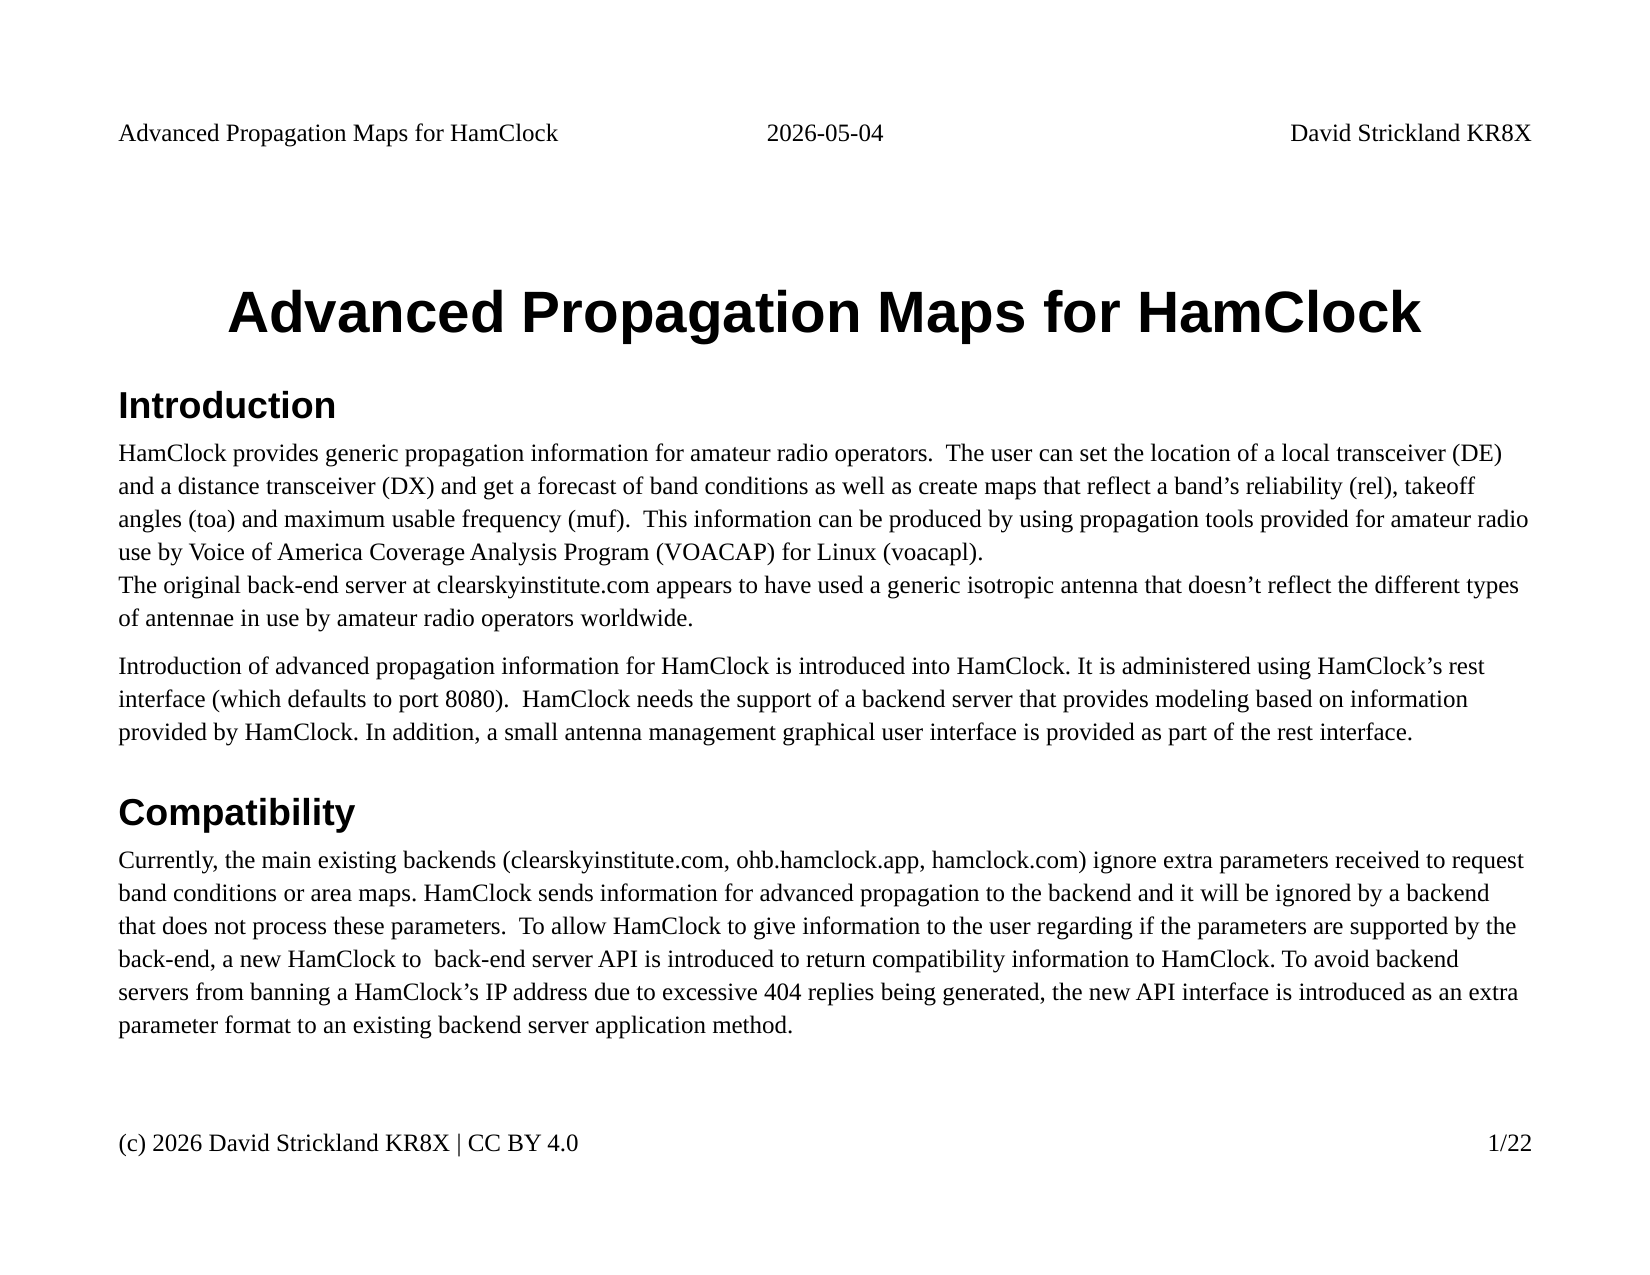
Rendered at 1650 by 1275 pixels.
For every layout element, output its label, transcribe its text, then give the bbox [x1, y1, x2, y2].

text Introduction of advanced propagation information for HamClock is introduced into HamClock. It is administered using HamClock’s rest interface (which defaults to port 8080). HamClock needs the support of a backend server that provides modeling based on information provided by HamClock. In addition, a small antenna management graphical user interface is provided as part of the rest interface. [118, 651, 1532, 746]
subtitle Compatibility [118, 790, 1532, 833]
text Currently, the main existing backends (clearskyinstitute.com, ohb.hamclock.app, hamclock.com) ignore extra parameters received to request band conditions or area maps. HamClock sends information for advanced propagation to the backend and it will be ignored by a backend that does not process these parameters. To allow HamClock to give information to the user regarding if the parameters are supported by the back-end, a new HamClock to back-end server API is introduced to return compatibility information to HamClock. To avoid backend servers from banning a HamClock’s IP address due to excessive 404 replies being generated, the new API interface is introduced as an extra parameter format to an existing backend server application method. [118, 845, 1532, 1039]
text HamClock provides generic propagation information for amateur radio operators. The user can set the location of a local transceiver (DE) and a distance transceiver (DX) and get a forecast of band conditions as well as create maps that reflect a band’s reliability (rel), takeoff angles (toa) and maximum usable frequency (muf). This information can be produced by using propagation tools provided for amateur radio use by Voice of America Coverage Analysis Program (VOACAP) for Linux (voacapl). The original back-end server at clearskyinstitute.com appears to have used a generic isotropic antenna that doesn’t reflect the different types of antennae in use by amateur radio operators worldwide. [118, 438, 1532, 632]
subtitle Introduction [118, 383, 1532, 426]
title Advanced Propagation Maps for HamClock [118, 278, 1532, 345]
